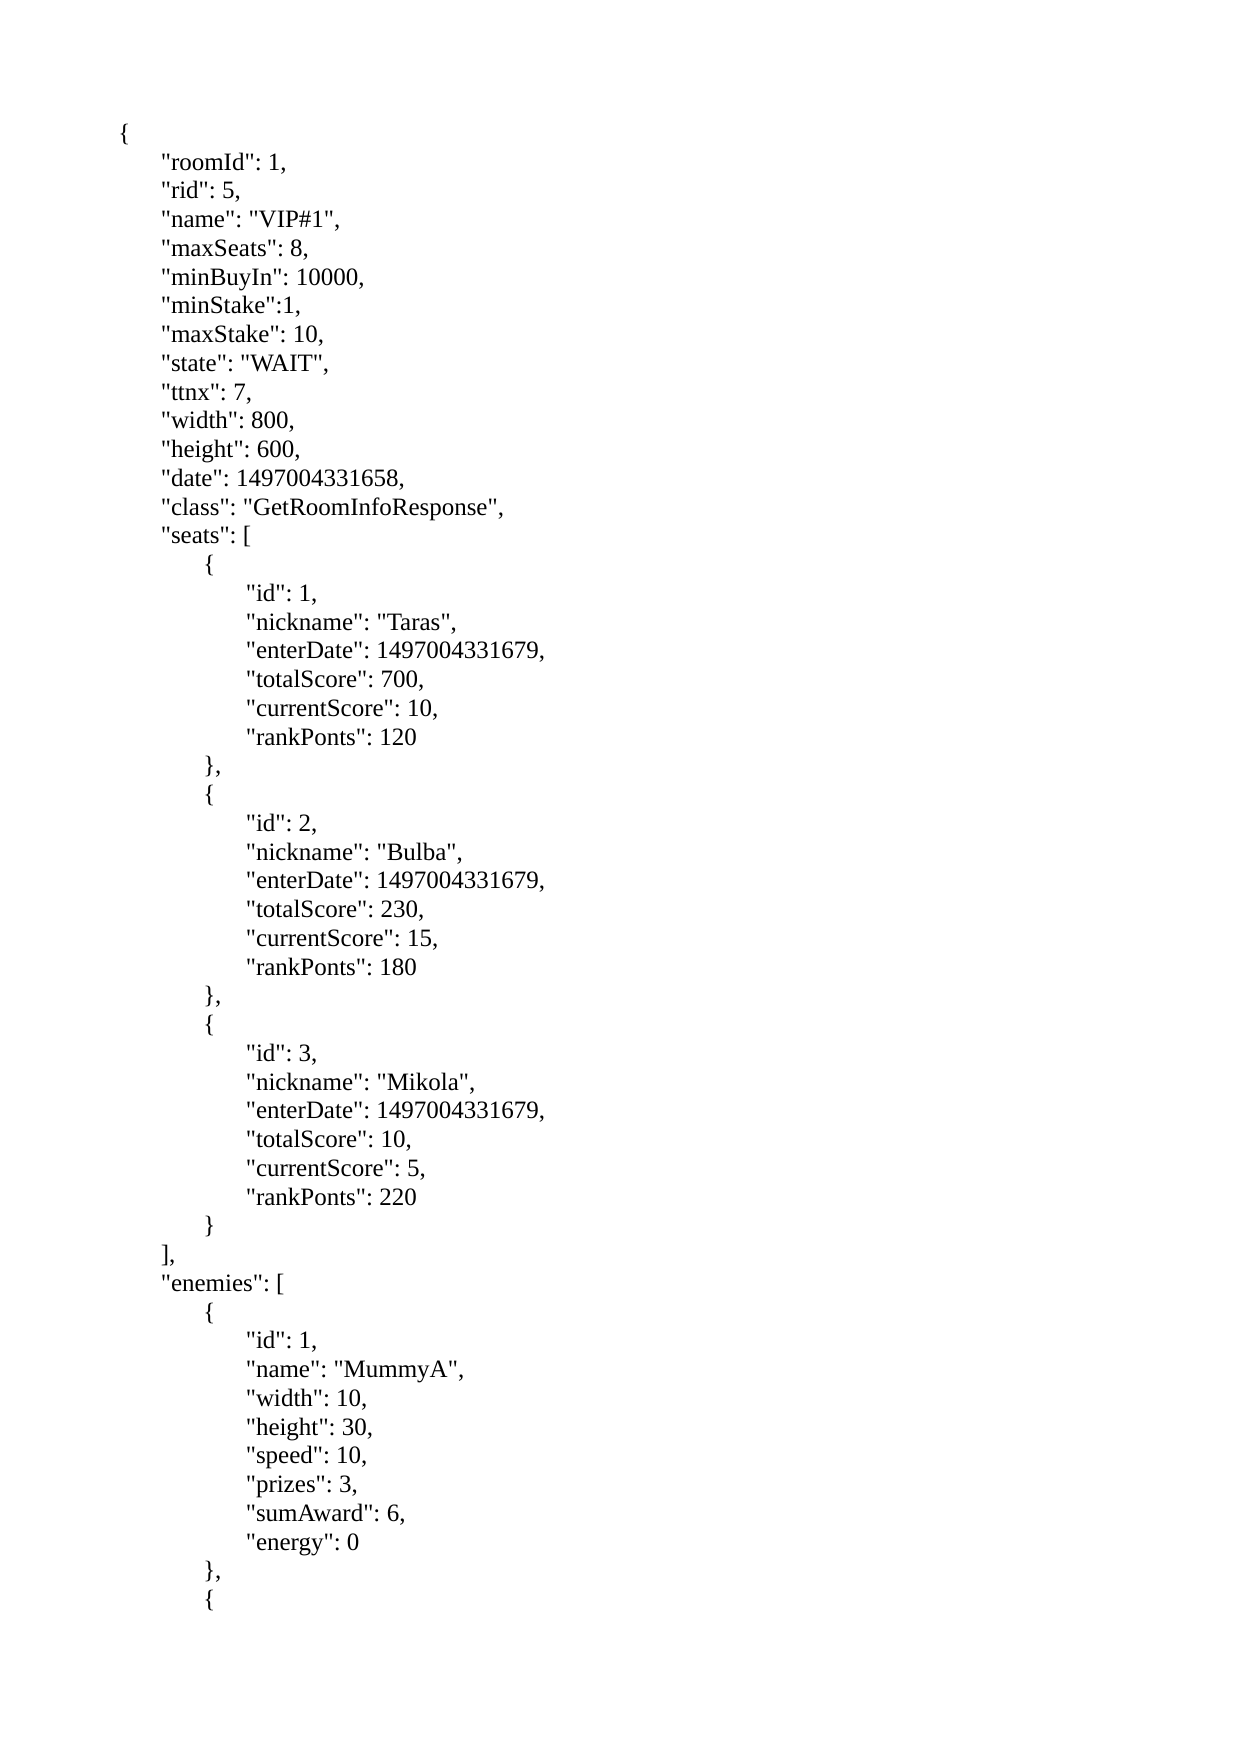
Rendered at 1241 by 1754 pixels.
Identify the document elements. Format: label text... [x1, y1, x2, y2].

text { "roomId": 1, "rid": 5, "name": "VIP#1", "maxSeats": 8, "minBuyIn": 10000, "minStake":1, "maxStake": 10, "state": "WAIT", "ttnx": 7, "width": 800, "height": 600, "date": 1497004331658, "class": "GetRoomInfoResponse", "seats": [ { "id": 1, "nickname": "Taras", "enterDate": 1497004331679, "totalScore": 700, "currentScore": 10, "rankPonts": 120 }, { "id": 2, "nickname": "Bulba", "enterDate": 1497004331679, "totalScore": 230, "currentScore": 15, "rankPonts": 180 }, { "id": 3, "nickname": "Mikola", "enterDate": 1497004331679, "totalScore": 10, "currentScore": 5, "rankPonts": 220 } ], "enemies": [ { "id": 1, "name": "MummyA", "width": 10, "height": 30, "speed": 10, "prizes": 3, "sumAward": 6, "energy": 0 }, { [118, 118, 1122, 1613]
